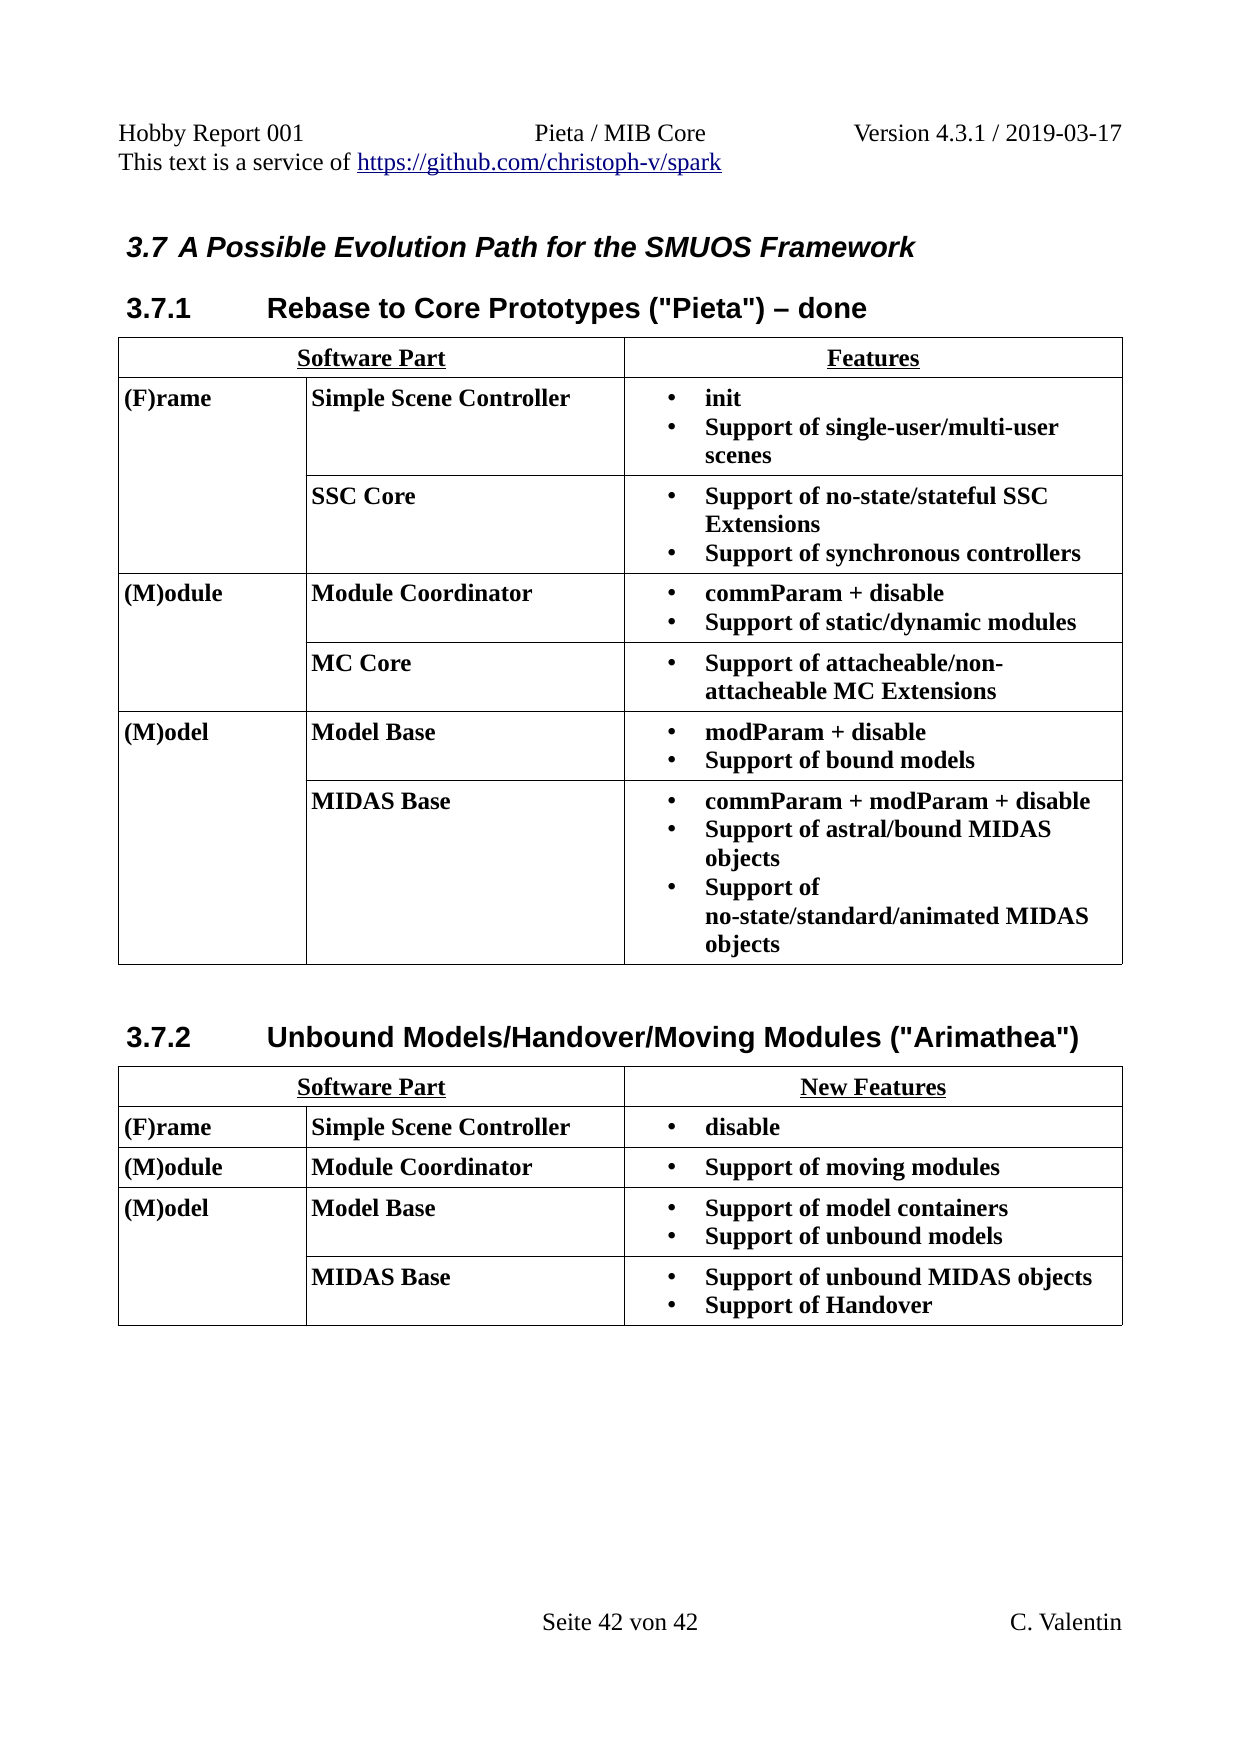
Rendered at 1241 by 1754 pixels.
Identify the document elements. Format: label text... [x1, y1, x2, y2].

table_cell commParam + modParam + disable Support of astral/bound MIDAS objects Support of no-state/standard/animated MIDAS objects [625, 781, 1122, 964]
table_header Software Part [119, 338, 624, 377]
table_cell Module Coordinator [307, 574, 624, 642]
table_cell Model Base [307, 1188, 624, 1256]
table_cell commParam + disable Support of static/dynamic modules [625, 574, 1122, 642]
table_cell (F)rame [119, 1107, 306, 1147]
subtitle Unbound Models/Handover/Moving Modules ("Arimathea") [118, 1020, 1122, 1053]
table_cell (F)rame [119, 378, 306, 573]
table_cell (M)odule [119, 574, 306, 711]
table_cell Simple Scene Controller [307, 1107, 624, 1147]
table_cell MC Core [307, 643, 624, 711]
table_cell Support of no-state/stateful SSC Extensions Support of synchronous controllers [625, 476, 1122, 573]
table_cell disable [625, 1107, 1122, 1147]
table_cell Support of model containers Support of unbound models [625, 1188, 1122, 1256]
table_cell MIDAS Base [307, 781, 624, 964]
table_cell MIDAS Base [307, 1257, 624, 1325]
table_cell (M)odel [119, 1188, 306, 1325]
subtitle A Possible Evolution Path for the SMUOS Framework [118, 230, 1122, 264]
table_cell Module Coordinator [307, 1148, 624, 1187]
table_cell Support of moving modules [625, 1148, 1122, 1187]
table_cell Support of attacheable/non-attacheable MC Extensions [625, 643, 1122, 711]
table_cell init Support of single-user/multi-user scenes [625, 378, 1122, 475]
table_cell SSC Core [307, 476, 624, 573]
table_header Software Part [119, 1067, 624, 1106]
table_cell (M)odel [119, 712, 306, 964]
table_cell Simple Scene Controller [307, 378, 624, 475]
table_cell (M)odule [119, 1148, 306, 1187]
table_cell Model Base [307, 712, 624, 780]
table_header New Features [625, 1067, 1122, 1106]
table_cell Support of unbound MIDAS objects Support of Handover [625, 1257, 1122, 1325]
subtitle Rebase to Core Prototypes ("Pieta") – done [118, 291, 1122, 324]
table_header Features [625, 338, 1122, 377]
table_cell modParam + disable Support of bound models [625, 712, 1122, 780]
